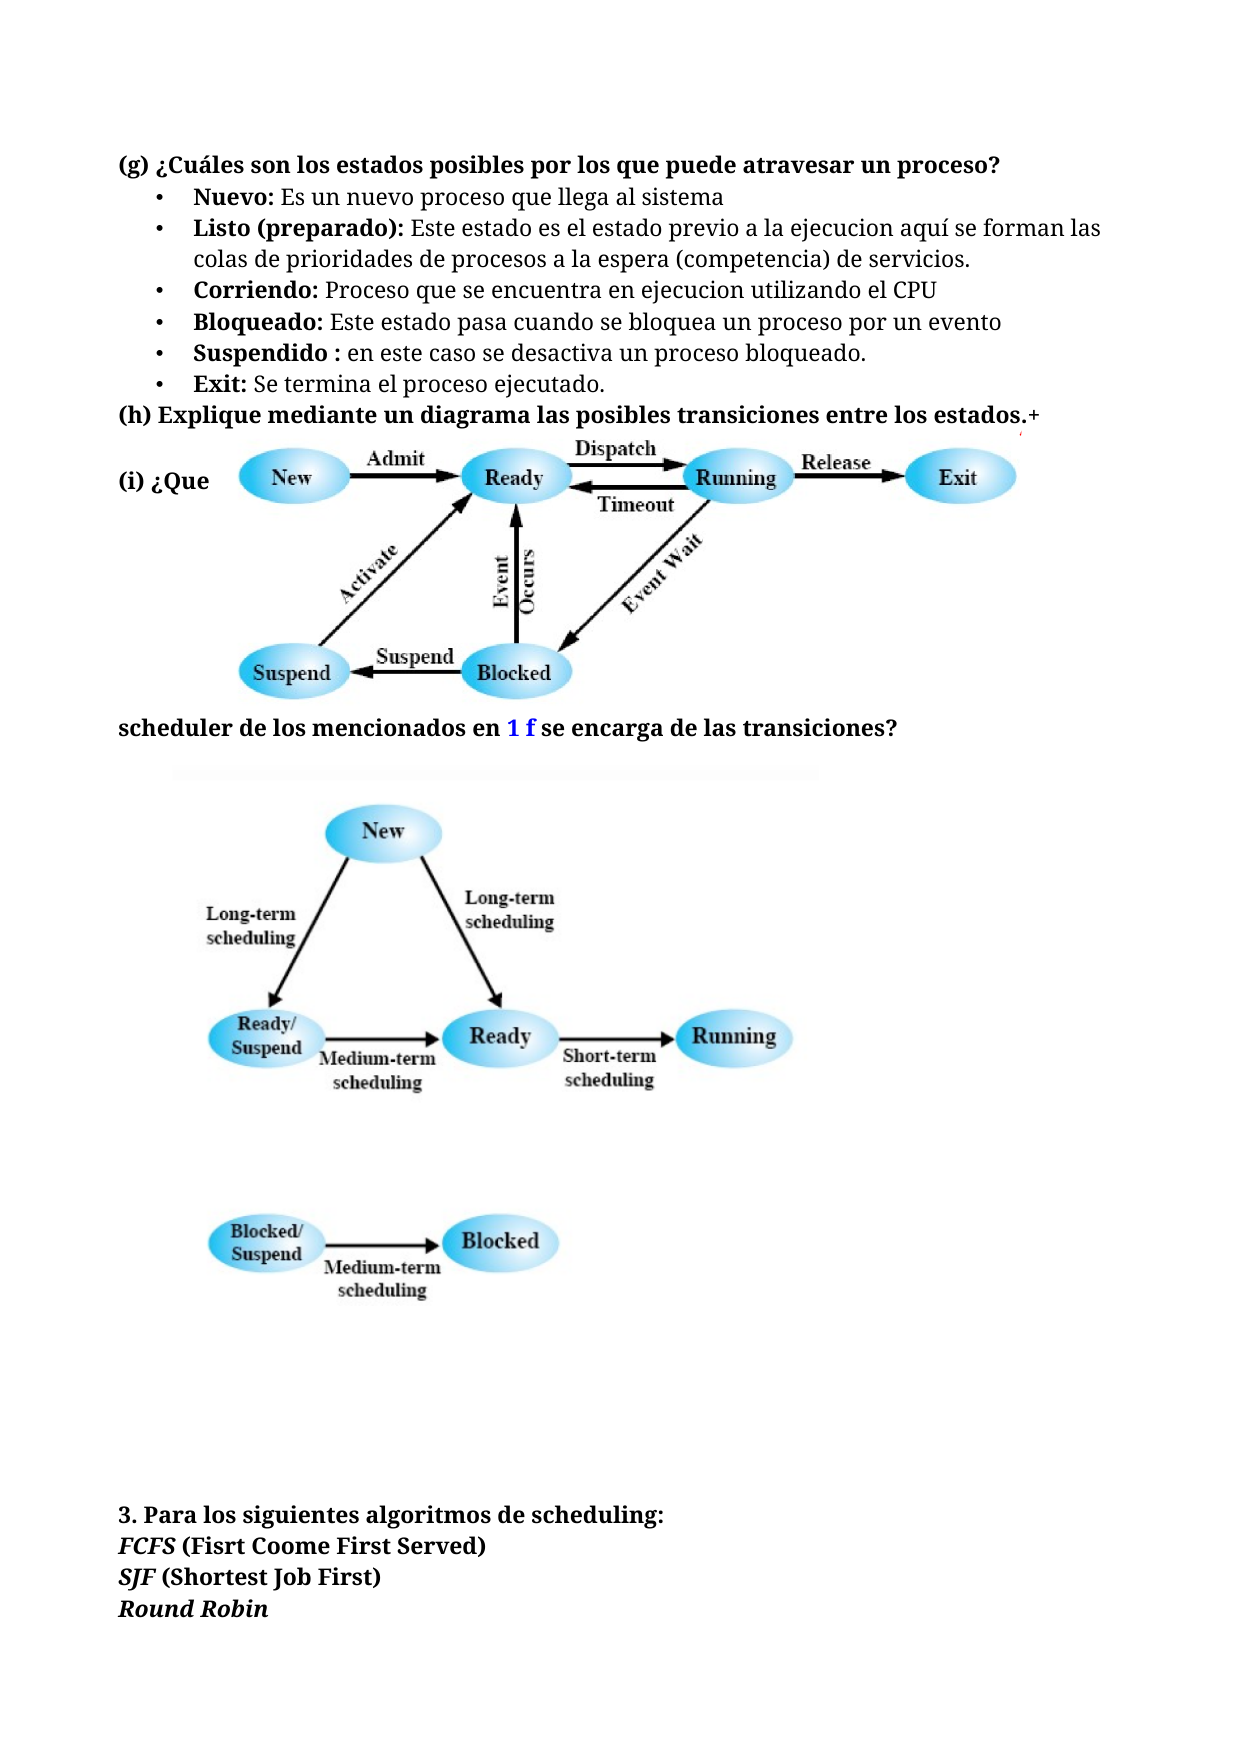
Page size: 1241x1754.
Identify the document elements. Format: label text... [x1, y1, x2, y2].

text SJF (Shortest Job First) [118, 1561, 1122, 1592]
text 3. Para los siguientes algoritmos de scheduling: [118, 1499, 1122, 1530]
list Listo (preparado): Este estado es el estado previo a la ejecucion aquí se forman las colas de prioridades de procesos a la espera (competencia) de servicios. [156, 212, 1122, 274]
list Nuevo: Es un nuevo proceso que llega al sistema [156, 181, 1122, 212]
text (h) Explique mediante un diagrama las posibles transiciones entre los estados.+ [118, 399, 1122, 431]
text (i) ¿Que scheduler de los mencionados en 1 f se encarga de las transiciones? [118, 465, 1122, 743]
picture [219, 430, 1022, 713]
picture [172, 765, 819, 1314]
text (g) ¿Cuáles son los estados posibles por los que puede atravesar un proceso? [118, 149, 1122, 181]
list Corriendo: Proceso que se encuentra en ejecucion utilizando el CPU [156, 274, 1122, 306]
list Bloqueado: Este estado pasa cuando se bloquea un proceso por un evento [156, 306, 1122, 337]
list Exit: Se termina el proceso ejecutado. [156, 368, 1122, 399]
text FCFS (Fisrt Coome First Served) [118, 1530, 1122, 1561]
text Round Robin [118, 1592, 1122, 1624]
list Suspendido : en este caso se desactiva un proceso bloqueado. [156, 337, 1122, 368]
